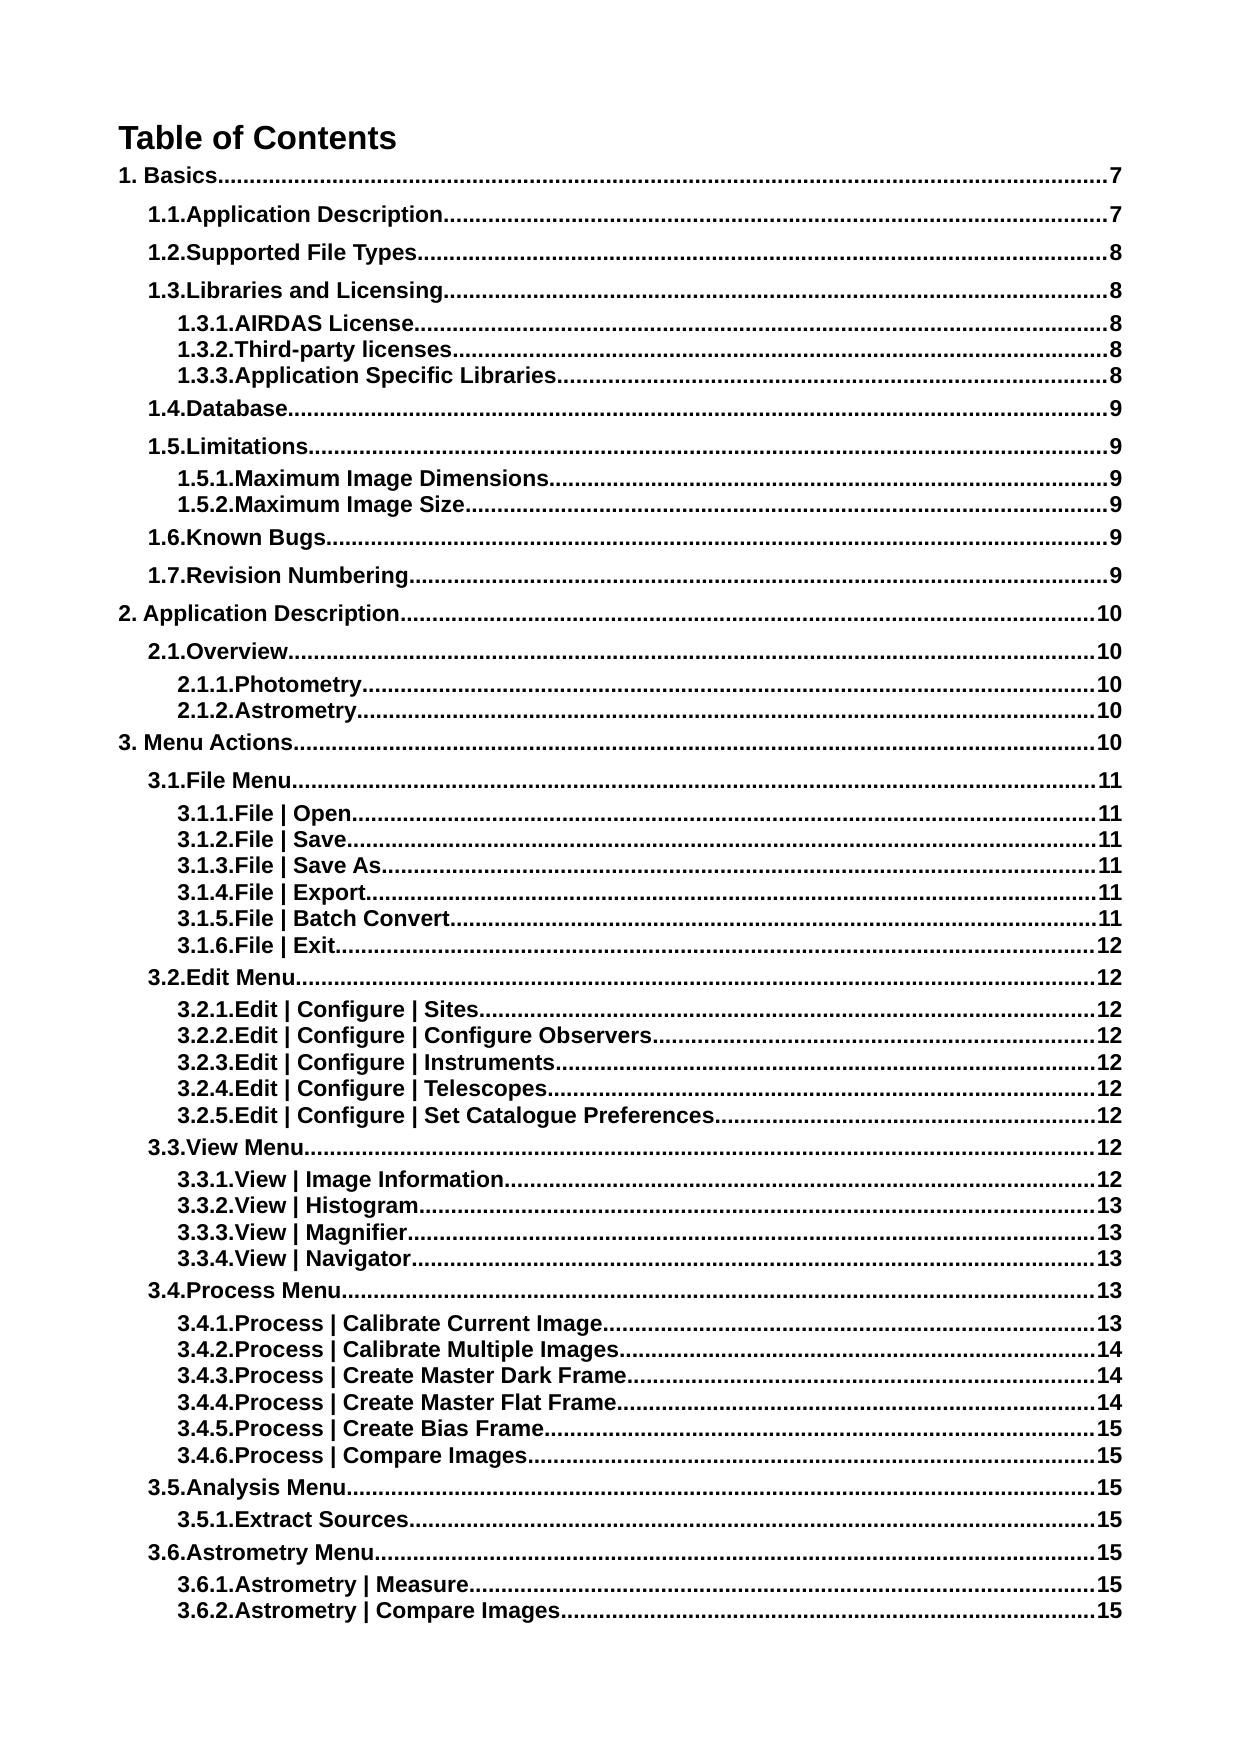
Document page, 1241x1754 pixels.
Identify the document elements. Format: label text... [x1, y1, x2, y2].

subtitle 1. Basics 7 [118, 162, 1122, 189]
subtitle 3.5.Analysis Menu 15 [118, 1474, 1122, 1500]
text 3.3.4.View | Navigator 13 [177, 1245, 1122, 1272]
subtitle 3.6.Astrometry Menu 15 [118, 1538, 1122, 1565]
text 3.4.1.Process | Calibrate Current Image 13 [177, 1310, 1122, 1336]
subtitle Table of Contents [118, 118, 1122, 157]
text 3.1.3.File | Save As 11 [177, 852, 1122, 879]
text 3.2.3.Edit | Configure | Instruments 12 [177, 1049, 1122, 1075]
subtitle 1.4.Database 9 [118, 394, 1122, 421]
subtitle 3.2.Edit Menu 12 [118, 964, 1122, 990]
text 1.3.3.Application Specific Libraries 8 [177, 362, 1122, 388]
subtitle 1.5.Limitations 9 [118, 433, 1122, 459]
subtitle 1.1.Application Description 7 [118, 201, 1122, 227]
subtitle 1.7.Revision Numbering 9 [118, 562, 1122, 588]
subtitle 3.3.View Menu 12 [118, 1134, 1122, 1160]
text 3.1.2.File | Save 11 [177, 826, 1122, 852]
text 3.5.1.Extract Sources 15 [177, 1506, 1122, 1532]
text 1.3.1.AIRDAS License 8 [177, 309, 1122, 336]
text 3.1.5.File | Batch Convert 11 [177, 905, 1122, 932]
subtitle 1.2.Supported File Types 8 [118, 239, 1122, 265]
text 3.3.1.View | Image Information 12 [177, 1166, 1122, 1192]
text 3.4.4.Process | Create Master Flat Frame 14 [177, 1389, 1122, 1415]
text 3.2.5.Edit | Configure | Set Catalogue Preferences 12 [177, 1102, 1122, 1128]
text 3.4.3.Process | Create Master Dark Frame 14 [177, 1362, 1122, 1389]
subtitle 3.4.Process Menu 13 [118, 1277, 1122, 1304]
text 3.4.6.Process | Compare Images 15 [177, 1442, 1122, 1468]
text 2.1.1.Photometry 10 [177, 671, 1122, 697]
text 3.4.2.Process | Calibrate Multiple Images 14 [177, 1336, 1122, 1362]
subtitle 1.3.Libraries and Licensing 8 [118, 277, 1122, 303]
text 2.1.2.Astrometry 10 [177, 697, 1122, 723]
text 1.5.2.Maximum Image Size 9 [177, 491, 1122, 518]
text 1.3.2.Third-party licenses 8 [177, 336, 1122, 362]
subtitle 2. Application Description 10 [118, 600, 1122, 626]
text 3.1.4.File | Export 11 [177, 879, 1122, 905]
text 3.1.6.File | Exit 12 [177, 932, 1122, 958]
subtitle 3.1.File Menu 11 [118, 767, 1122, 794]
text 1.5.1.Maximum Image Dimensions 9 [177, 465, 1122, 491]
text 3.3.2.View | Histogram 13 [177, 1192, 1122, 1219]
text 3.2.1.Edit | Configure | Sites 12 [177, 996, 1122, 1022]
text 3.2.4.Edit | Configure | Telescopes 12 [177, 1075, 1122, 1102]
text 3.4.5.Process | Create Bias Frame 15 [177, 1415, 1122, 1442]
subtitle 1.6.Known Bugs 9 [118, 524, 1122, 550]
text 3.1.1.File | Open 11 [177, 800, 1122, 826]
subtitle 2.1.Overview 10 [118, 638, 1122, 665]
text 3.6.2.Astrometry | Compare Images 15 [177, 1597, 1122, 1623]
text 3.2.2.Edit | Configure | Configure Observers 12 [177, 1022, 1122, 1049]
text 3.6.1.Astrometry | Measure 15 [177, 1571, 1122, 1597]
text 3.3.3.View | Magnifier 13 [177, 1219, 1122, 1245]
subtitle 3. Menu Actions 10 [118, 729, 1122, 756]
